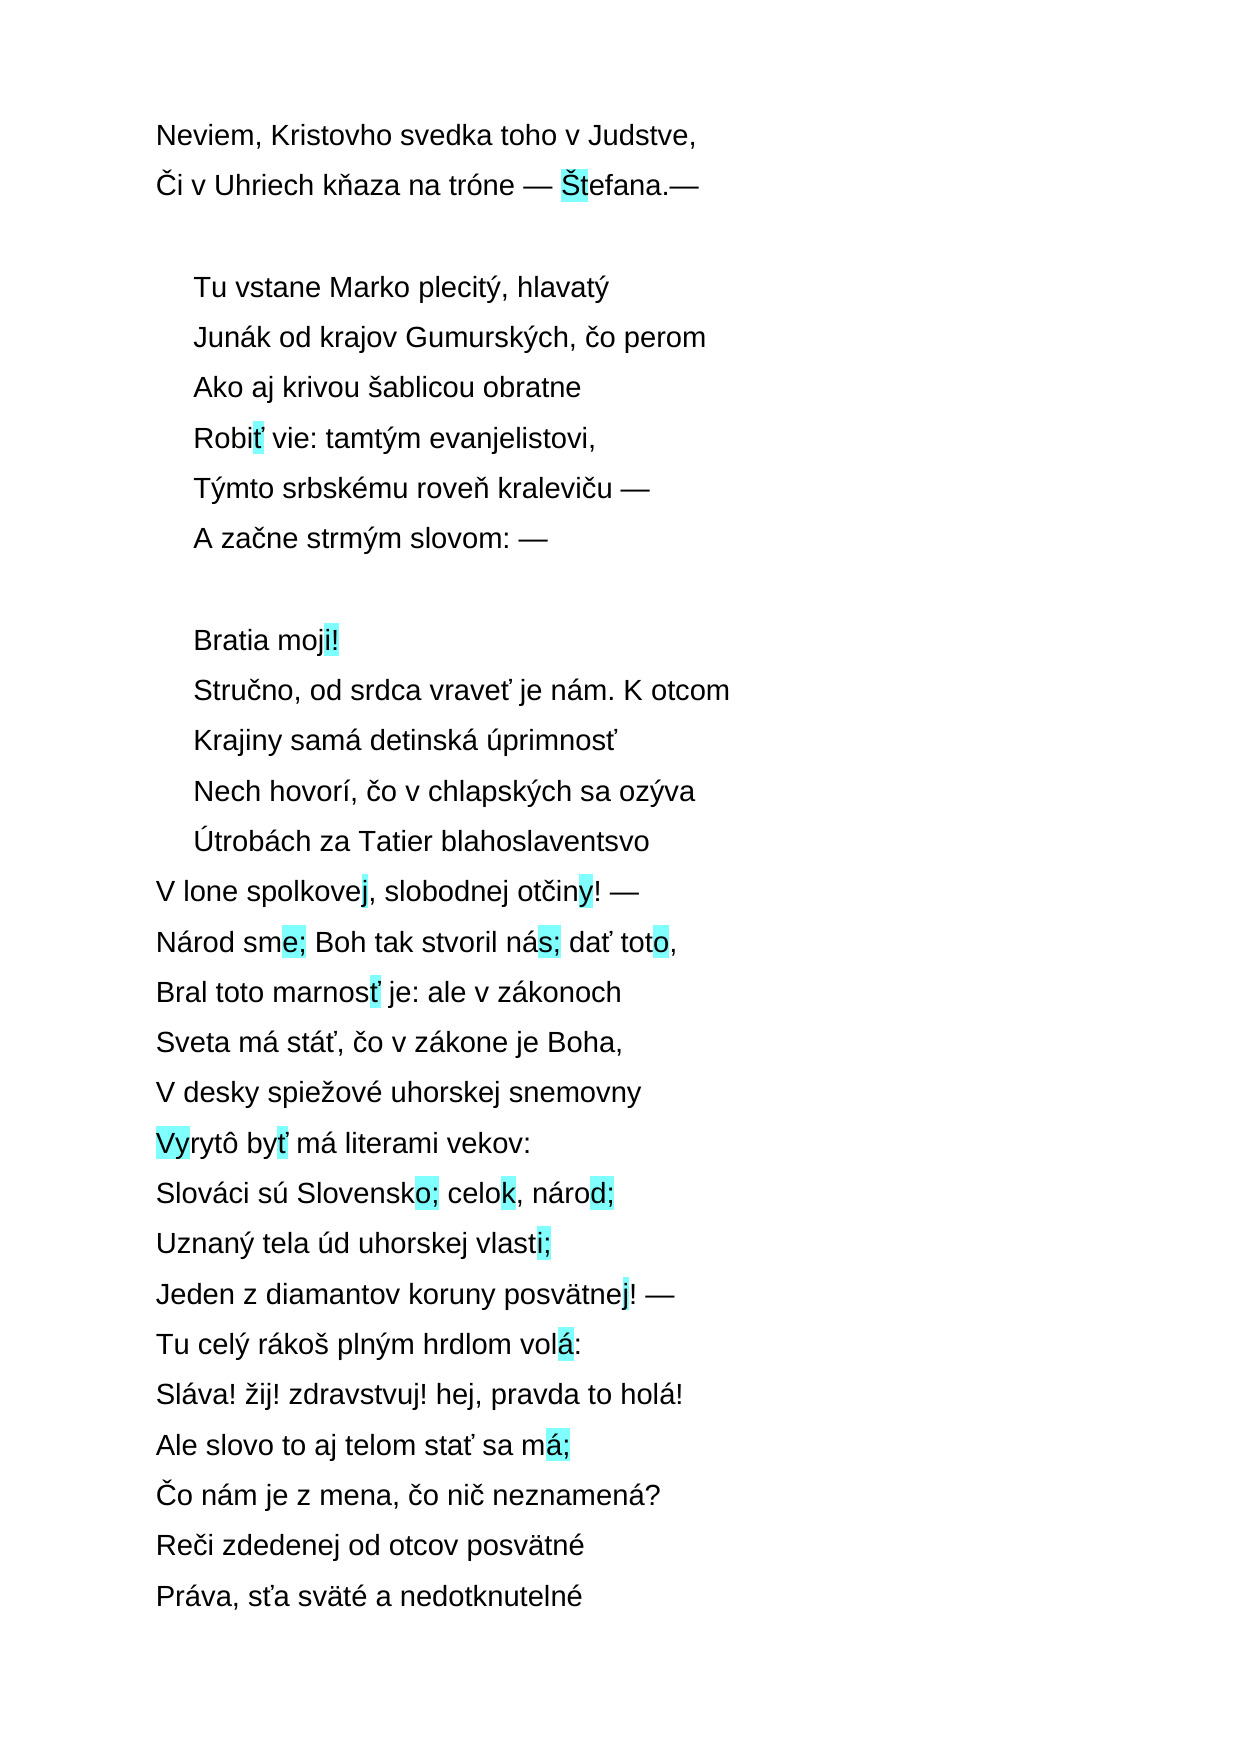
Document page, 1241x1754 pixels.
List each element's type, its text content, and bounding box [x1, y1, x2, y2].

text Sveta má stáť, čo v zákone je Boha, [156, 1025, 1084, 1059]
text Neviem, Kristovho svedka toho v Judstve, [156, 118, 1084, 152]
text Slováci sú Slovensko; celok, národ; [156, 1176, 1084, 1210]
text Práva, sťa sväté a nedotknutelné [156, 1579, 1084, 1612]
text Bral toto marnosť je: ale v zákonoch [156, 975, 1084, 1008]
text Nech hovorí, čo v chlapských sa ozýva [156, 774, 1084, 807]
text Krajiny samá detinská úprimnosť [156, 723, 1084, 757]
text Reči zdedenej od otcov posvätné [156, 1528, 1084, 1562]
text A začne strmým slovom: — [156, 521, 1084, 555]
text Stručno, od srdca vraveť je nám. K otcom [156, 673, 1084, 707]
text Sláva! žij! zdravstvuj! hej, pravda to holá! [156, 1377, 1084, 1411]
text Ako aj krivou šablicou obratne [156, 370, 1084, 404]
text Bratia moji! [156, 623, 1084, 656]
text Týmto srbskému roveň kraleviču — [156, 471, 1084, 504]
text Národ sme; Boh tak stvoril nás; dať toto, [156, 924, 1084, 958]
text V desky spiežové uhorskej snemovny [156, 1076, 1084, 1109]
text Junák od krajov Gumurských, čo perom [156, 320, 1084, 354]
text Jeden z diamantov koruny posvätnej! — [156, 1277, 1084, 1310]
text Útrobách za Tatier blahoslaventsvo [156, 824, 1084, 857]
text V lone spolkovej, slobodnej otčiny! — [156, 874, 1084, 908]
text Či v Uhriech kňaza na tróne — Štefana.— [156, 168, 1084, 202]
text Čo nám je z mena, čo nič neznamená? [156, 1478, 1084, 1512]
text Ale slovo to aj telom stať sa má; [156, 1428, 1084, 1461]
text Robiť vie: tamtým evanjelistovi, [156, 421, 1084, 454]
text Vyrytô byť má literami vekov: [156, 1126, 1084, 1159]
text Tu celý rákoš plným hrdlom volá: [156, 1327, 1084, 1361]
text Tu vstane Marko plecitý, hlavatý [156, 270, 1084, 303]
text Uznaný tela úd uhorskej vlasti; [156, 1226, 1084, 1260]
